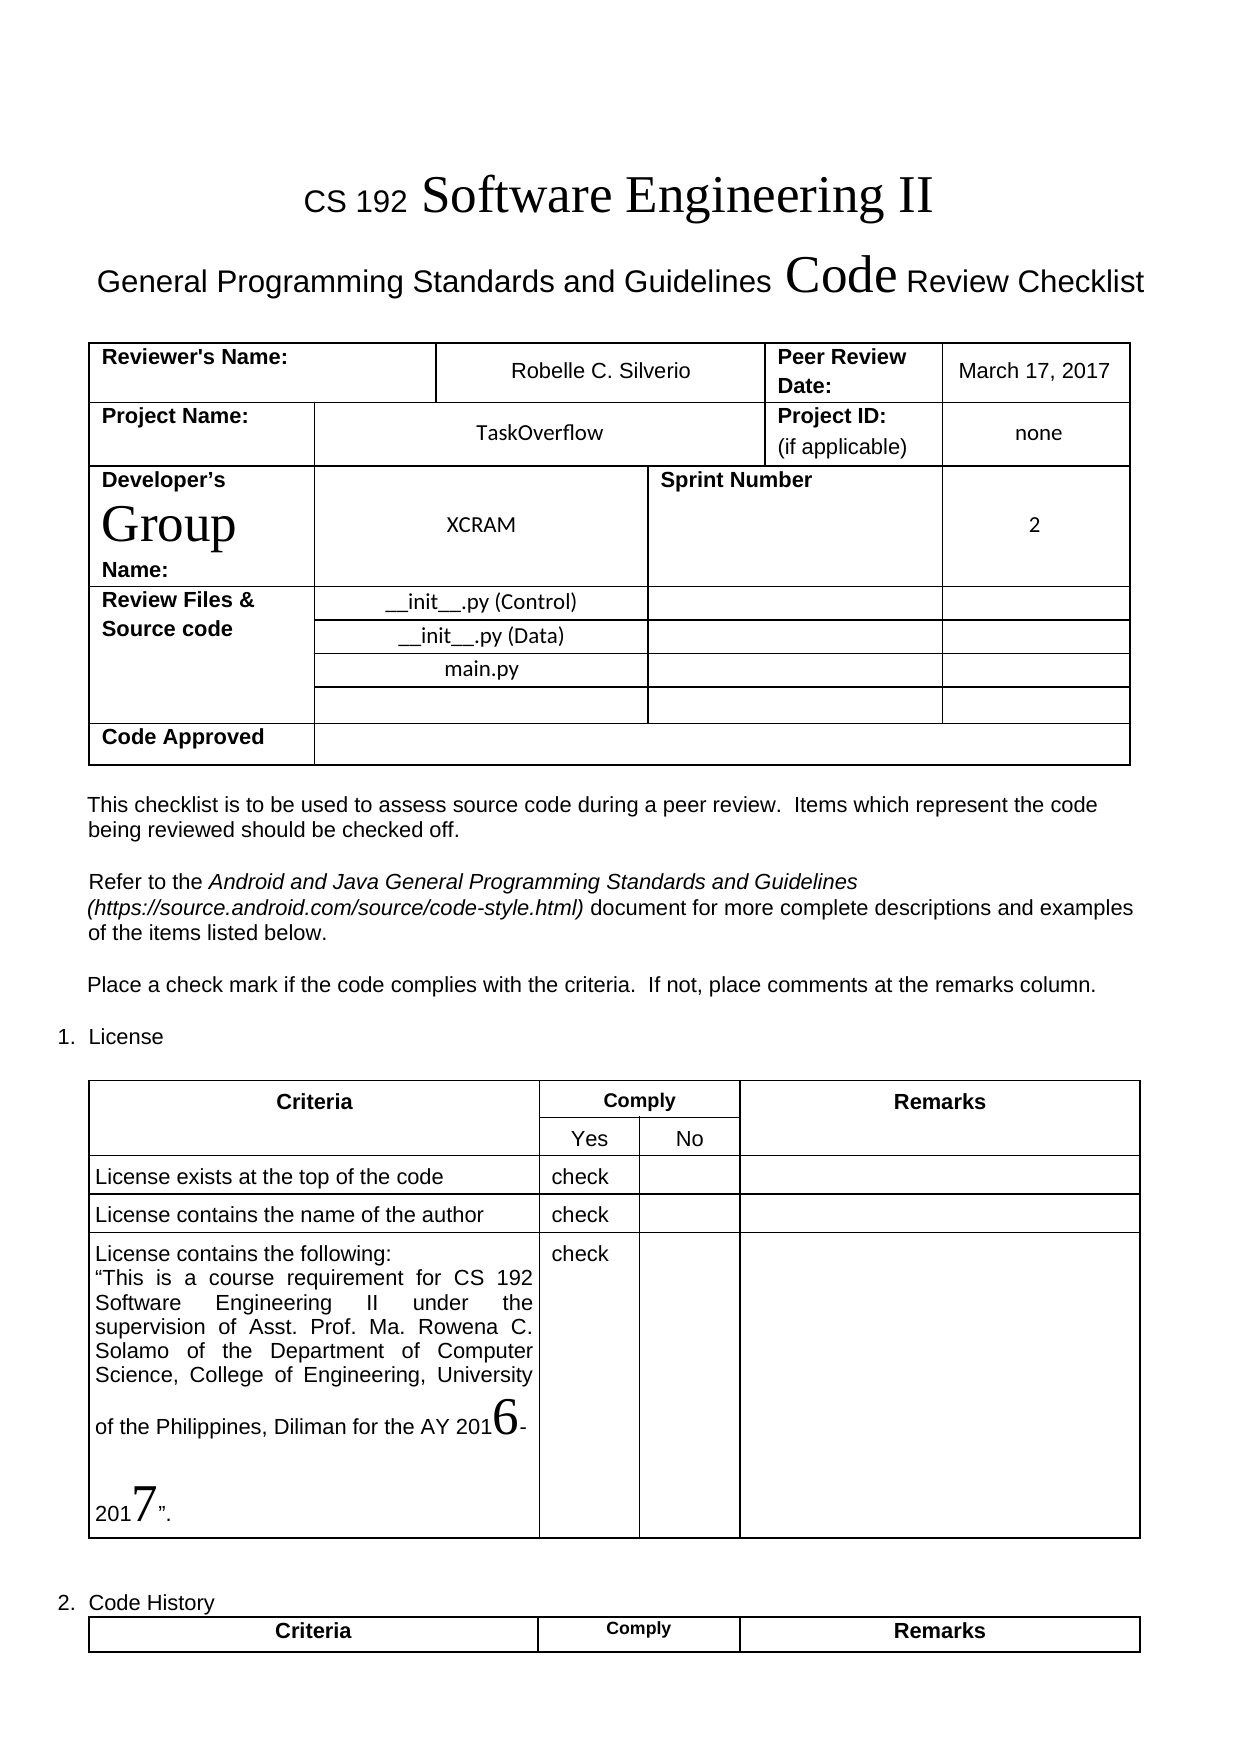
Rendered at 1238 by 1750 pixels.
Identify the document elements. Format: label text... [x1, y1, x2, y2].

table_header Robelle C. Silverio [437, 344, 764, 402]
table_cell check [540, 1195, 639, 1231]
text General Programming Standards and Guidelines Code Review Checklist [97, 243, 1149, 304]
table_header Remarks [741, 1618, 1139, 1651]
table_header Comply [539, 1618, 739, 1651]
table_cell [649, 688, 942, 723]
table_cell __init__.py (Control) [315, 587, 647, 619]
table_cell Sprint Number [649, 467, 942, 586]
table_cell [943, 621, 1129, 653]
table_cell Project Name: [90, 403, 314, 465]
table_cell Project ID: (if applicable) [766, 403, 942, 465]
list Code History [57, 1590, 1151, 1615]
text Place a check mark if the code complies with the criteria. If not, place comments at the remarks column. [87, 972, 1151, 997]
table_header Peer Review Date: [766, 344, 942, 402]
table_cell License contains the following: “This is a course requirement for CS 192 Software Engineering II under the supervision of Asst. Prof. Ma. Rowena C. Solamo of the Department of Computer Science, College of Engineering, University of the Philippines, Diliman for the AY 2016- 2017”. [90, 1233, 539, 1537]
text CS 192 Software Engineering II [88, 162, 1149, 223]
table_cell [640, 1195, 739, 1231]
table_cell Yes [540, 1118, 639, 1155]
table_header Criteria [90, 1618, 537, 1651]
table_cell [649, 654, 942, 686]
table_cell [741, 1233, 1139, 1537]
table_header [314, 344, 435, 402]
table_cell [943, 654, 1129, 686]
table_cell check [540, 1156, 639, 1193]
table_header Comply [540, 1081, 739, 1116]
table_cell [640, 1233, 739, 1537]
table_cell Code Approved [90, 724, 314, 764]
table_cell main.py [315, 654, 647, 686]
table_cell [315, 724, 1129, 764]
text Refer to the Android and Java General Programming Standards and Guidelines [88, 869, 1149, 894]
table_cell XCRAM [315, 467, 647, 586]
table_header Criteria [90, 1081, 539, 1155]
table_cell Review Files & Source code [90, 587, 314, 723]
text This checklist is to be used to assess source code during a peer review. Items which represent the code being reviewed should be checked off. [87, 792, 1151, 842]
table_cell [943, 587, 1129, 619]
table_cell none [943, 403, 1129, 465]
table_cell [315, 688, 647, 723]
table_cell 2 [943, 467, 1129, 586]
table_cell Developer’s Group Name: [90, 467, 314, 586]
table_cell License exists at the top of the code [90, 1156, 539, 1193]
table_cell No [640, 1118, 739, 1155]
list License [57, 1024, 1151, 1049]
table_cell [649, 621, 942, 653]
text (https://source.android.com/source/code-style.html) document for more complete descriptions and examples of the items listed below. [87, 895, 1151, 945]
table_header March 17, 2017 [943, 344, 1129, 402]
table_cell TaskOverflow [315, 403, 764, 465]
table_cell [649, 587, 942, 619]
table_cell [640, 1156, 739, 1193]
table_cell [943, 688, 1129, 723]
table_cell License contains the name of the author [90, 1195, 539, 1231]
table_cell [741, 1156, 1139, 1193]
table_cell check [540, 1233, 639, 1537]
table_header Reviewer's Name: [90, 344, 314, 402]
table_header Remarks [741, 1081, 1139, 1155]
table_cell [741, 1195, 1139, 1231]
table_cell __init__.py (Data) [315, 621, 647, 653]
